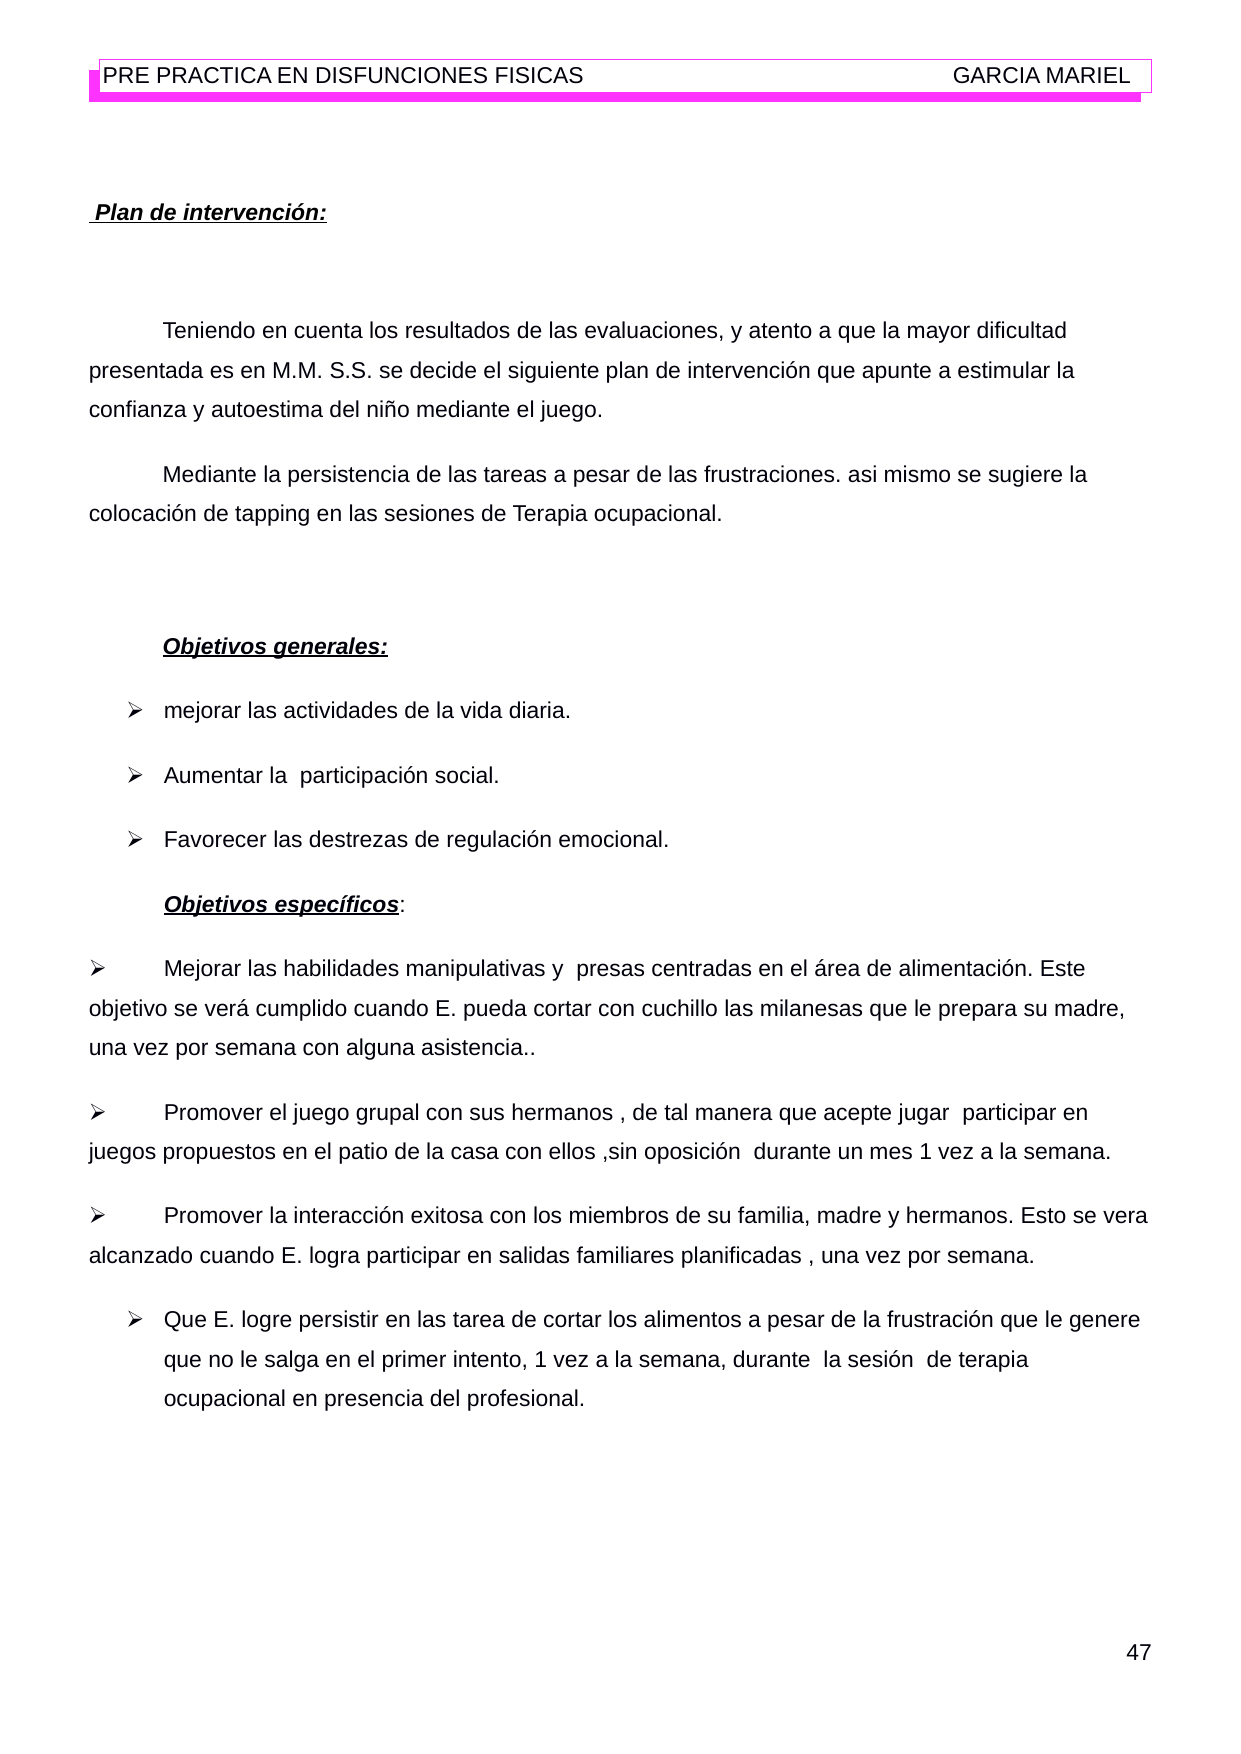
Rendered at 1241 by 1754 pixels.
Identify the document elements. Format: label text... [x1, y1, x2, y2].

list Favorecer las destrezas de regulación emocional. [126, 826, 1152, 852]
list mejorar las actividades de la vida diaria. [126, 697, 1152, 723]
subtitle Plan de intervención: [88, 199, 1152, 226]
list Que E. logre persistir en las tarea de cortar los alimentos a pesar de la frustración que le genere que no le salga en el primer intento, 1 vez a la semana, durante la sesión de terapia ocupacional en presencia del profesional. [126, 1306, 1152, 1412]
list Aumentar la participación social. [126, 762, 1152, 788]
list Promover la interacción exitosa con los miembros de su familia, madre y hermanos. Esto se vera alcanzado cuando E. logra participar en salidas familiares planificadas , una vez por semana. [88, 1202, 1152, 1268]
text Mediante la persistencia de las tareas a pesar de las frustraciones. asi mismo se sugiere la colocación de tapping en las sesiones de Terapia ocupacional. [88, 461, 1152, 526]
text Objetivos generales: [88, 633, 1152, 659]
list Promover el juego grupal con sus hermanos , de tal manera que acepte jugar participar en juegos propuestos en el patio de la casa con ellos ,sin oposición durante un mes 1 vez a la semana. [88, 1098, 1152, 1164]
text Teniendo en cuenta los resultados de las evaluaciones, y atento a que la mayor dificultad presentada es en M.M. S.S. se decide el siguiente plan de intervención que apunte a estimular la confianza y autoestima del niño mediante el juego. [88, 317, 1152, 422]
text Objetivos específicos: [163, 891, 1152, 917]
list Mejorar las habilidades manipulativas y presas centradas en el área de alimentación. Este objetivo se verá cumplido cuando E. pueda cortar con cuchillo las milanesas que le prepara su madre, una vez por semana con alguna asistencia.. [88, 955, 1152, 1060]
